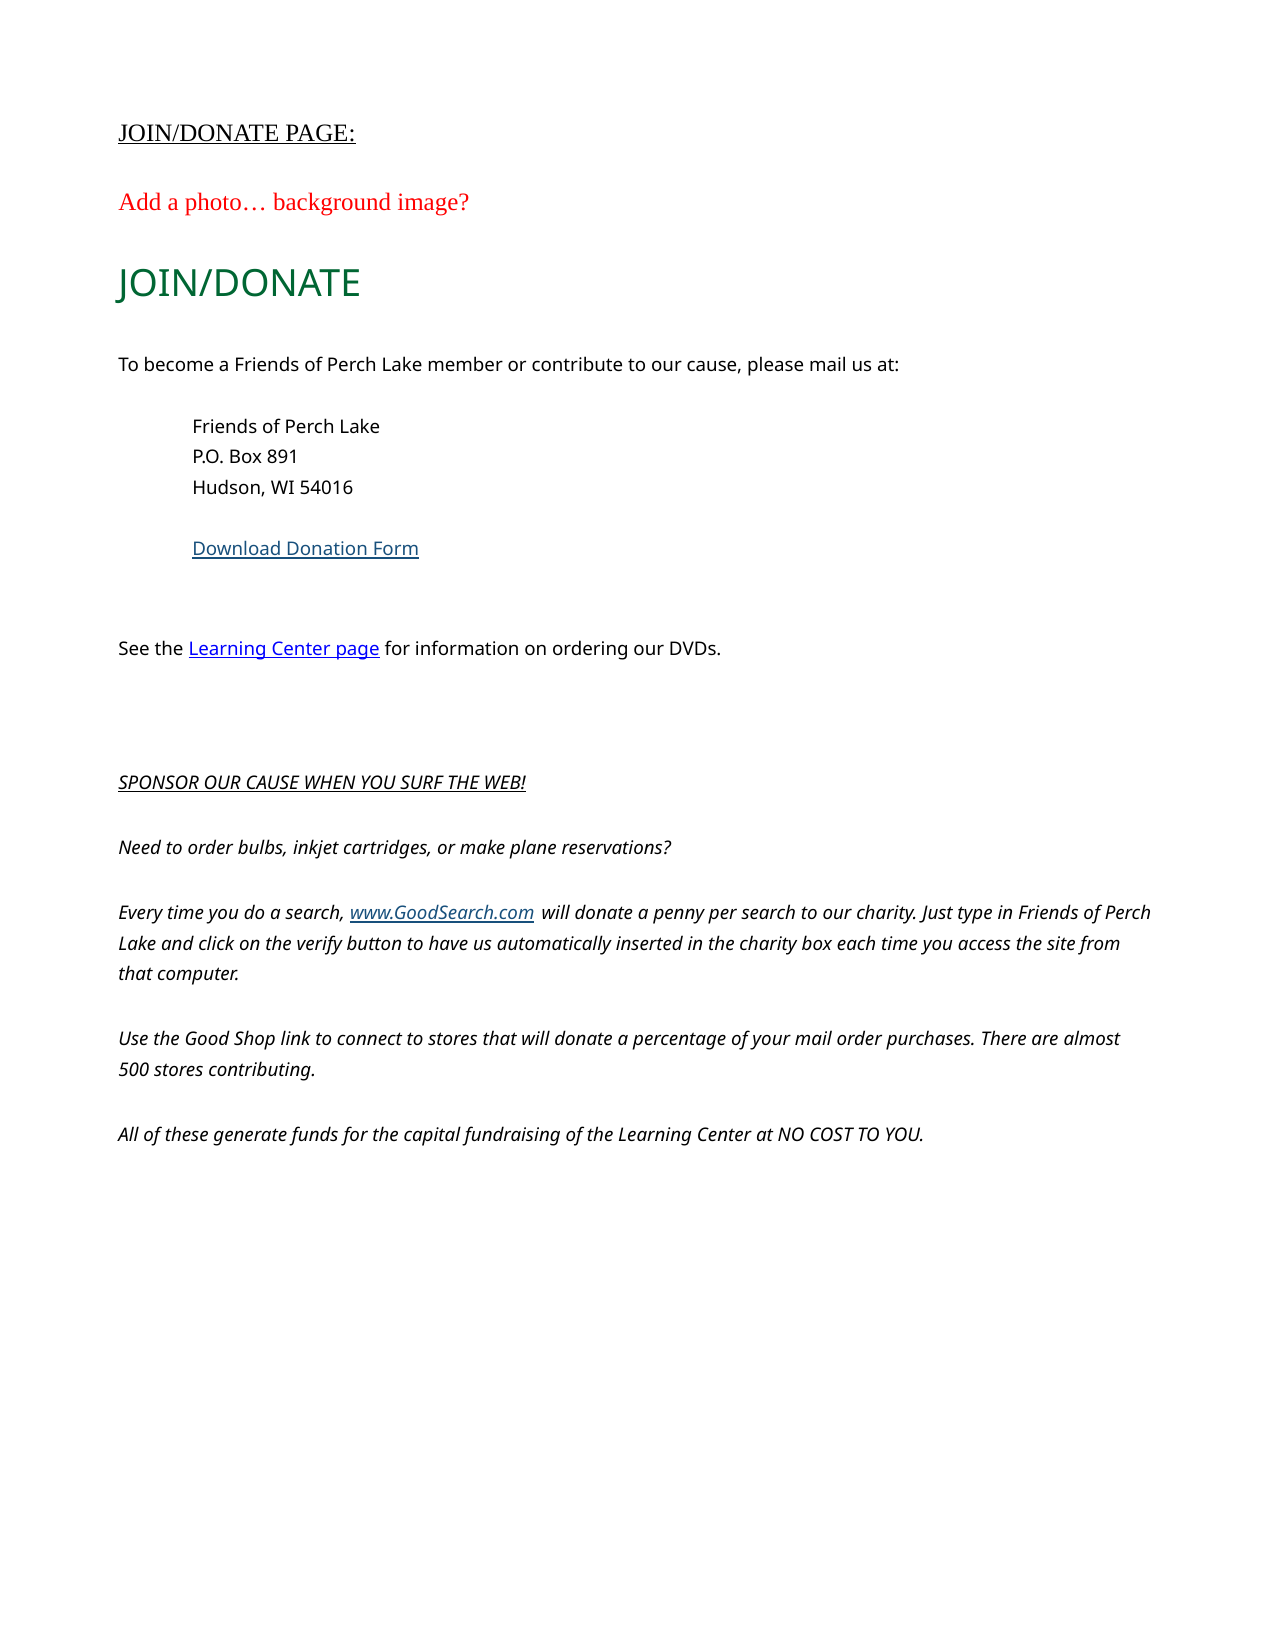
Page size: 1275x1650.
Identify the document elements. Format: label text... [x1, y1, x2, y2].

text SPONSOR OUR CAUSE WHEN YOU SURF THE WEB! [118, 769, 1157, 795]
text Add a photo… background image? [118, 187, 1157, 216]
text Use the Good Shop link to connect to stores that will donate a percentage of your mail order purchases. There are almost 500 stores contributing. [118, 1026, 1157, 1082]
text To become a Friends of Perch Lake member or contribute to our cause, please mail us at: [118, 352, 1157, 377]
text JOIN/DONATE PAGE: [118, 118, 1157, 147]
text Download Donation Form [192, 536, 1157, 561]
text See the Learning Center page for information on ordering our DVDs. [118, 635, 1157, 661]
text Every time you do a search, www.GoodSearch.com will donate a penny per search to our charity. Just type in Friends of Perch Lake and click on the verify button to have us automatically inserted in the charity box each time you access the site from that computer. [118, 899, 1157, 986]
text JOIN/DONATE [118, 256, 1157, 307]
text Need to order bulbs, inkjet cartridges, or make plane reservations? [118, 834, 1157, 860]
text All of these generate funds for the capital fundraising of the Learning Center at NO COST TO YOU. [118, 1121, 1157, 1147]
text Friends of Perch Lake P.O. Box 891 Hudson, WI 54016 [118, 413, 1157, 500]
